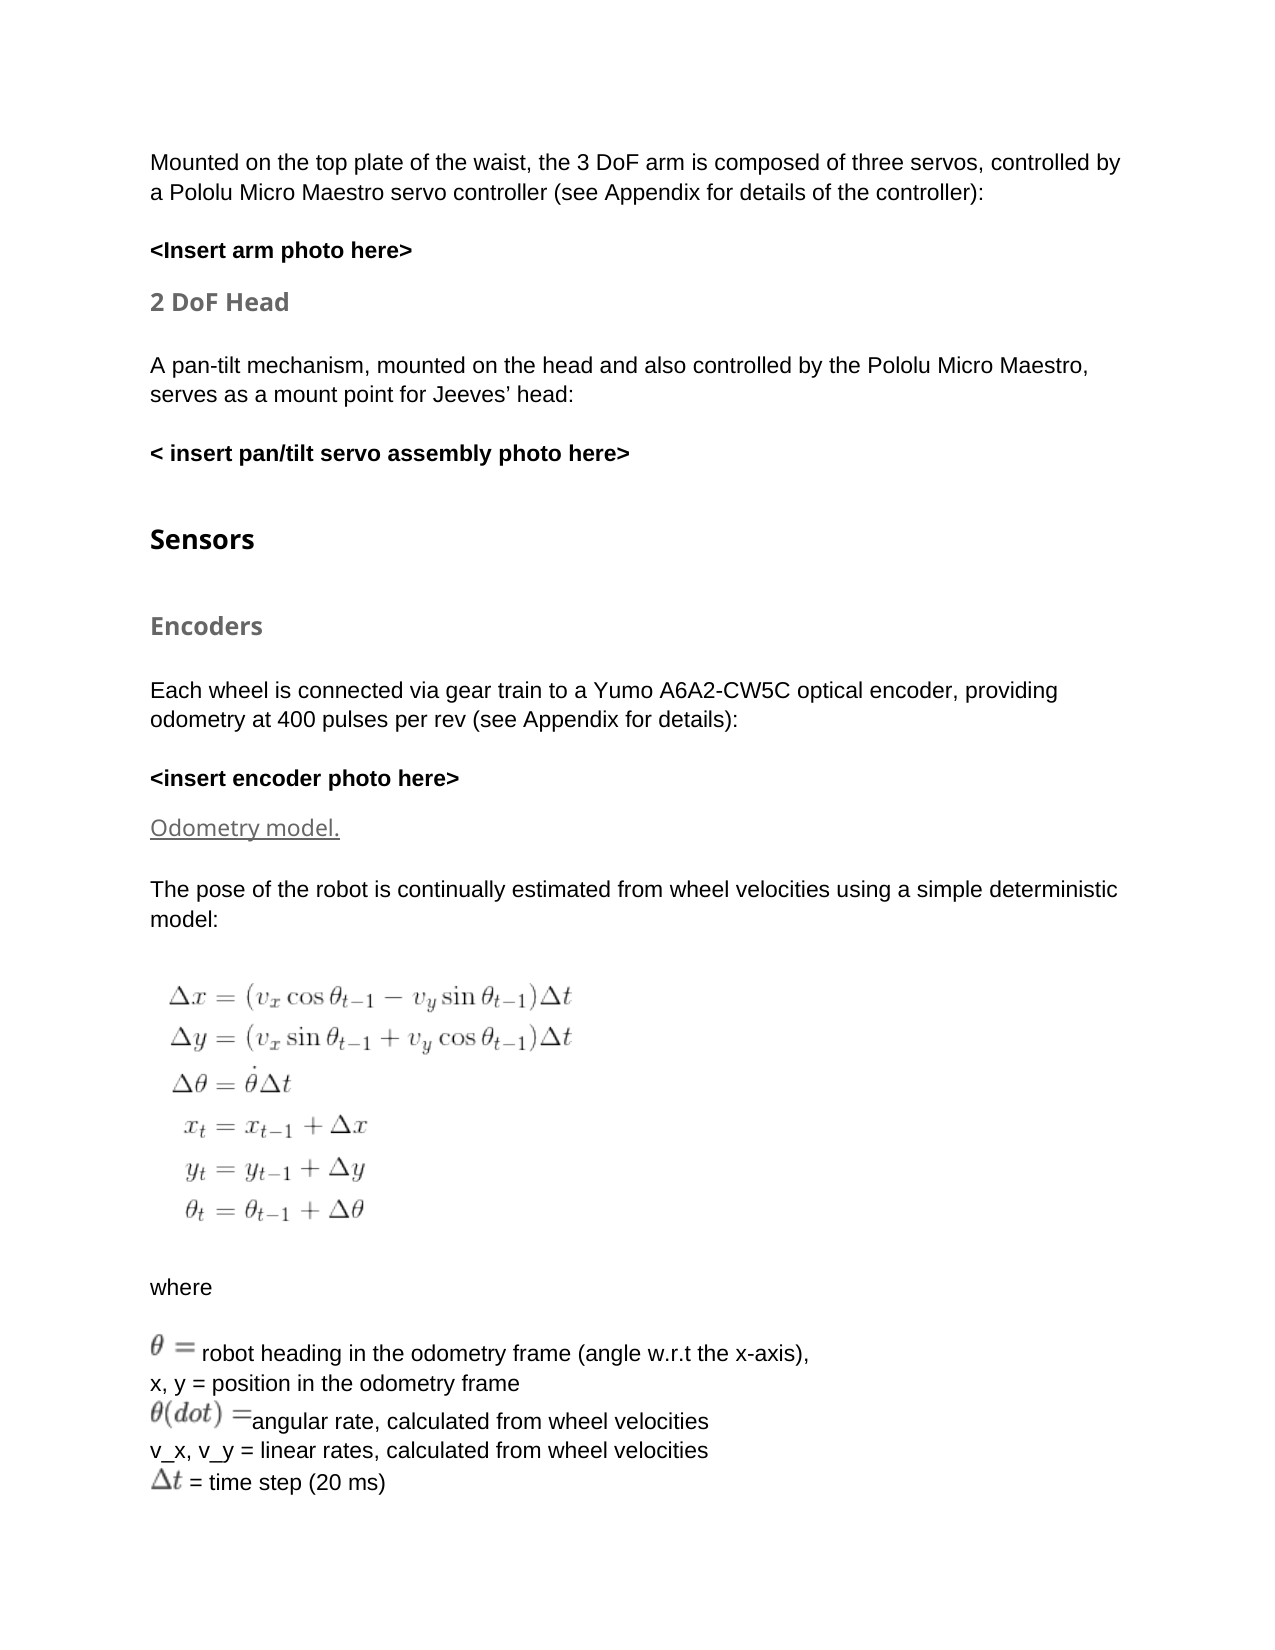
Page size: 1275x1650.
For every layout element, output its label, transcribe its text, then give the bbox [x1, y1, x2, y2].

picture [150, 1399, 252, 1430]
text Mounted on the top plate of the waist, the 3 DoF arm is composed of three servos, controlled by a Pololu Micro Maestro servo controller (see Appendix for details of the controller): [150, 150, 1125, 205]
text The pose of the robot is continually estimated from wheel velocities using a simple deterministic model: [150, 877, 1125, 932]
text x, y = position in the odometry frame [150, 1370, 1125, 1396]
text robot heading in the odometry frame (angle w.r.t the x-axis), [150, 1333, 1125, 1366]
text A pan-tilt mechanism, mounted on the head and also controlled by the Pololu Micro Maestro, serves as a mount point for Jeeves’ head: [150, 353, 1125, 408]
text <Insert arm photo here> [150, 238, 1125, 264]
picture [150, 1467, 183, 1491]
text where [150, 1275, 1125, 1300]
picture [150, 1333, 196, 1362]
subtitle 2 DoF Head [150, 284, 1125, 318]
picture [168, 983, 572, 1223]
text angular rate, calculated from wheel velocities [150, 1399, 1125, 1434]
text <insert encoder photo here> [150, 766, 1125, 791]
text v_x, v_y = linear rates, calculated from wheel velocities [150, 1438, 1125, 1463]
subtitle Odometry model. [150, 812, 1125, 843]
text = time step (20 ms) [150, 1467, 1125, 1496]
subtitle Encoders [150, 609, 1125, 643]
text < insert pan/tilt servo assembly photo here> [150, 441, 1125, 466]
subtitle Sensors [150, 520, 1125, 557]
text Each wheel is connected via gear train to a Yumo A6A2-CW5C optical encoder, providing odometry at 400 pulses per rev (see Appendix for details): [150, 677, 1125, 732]
